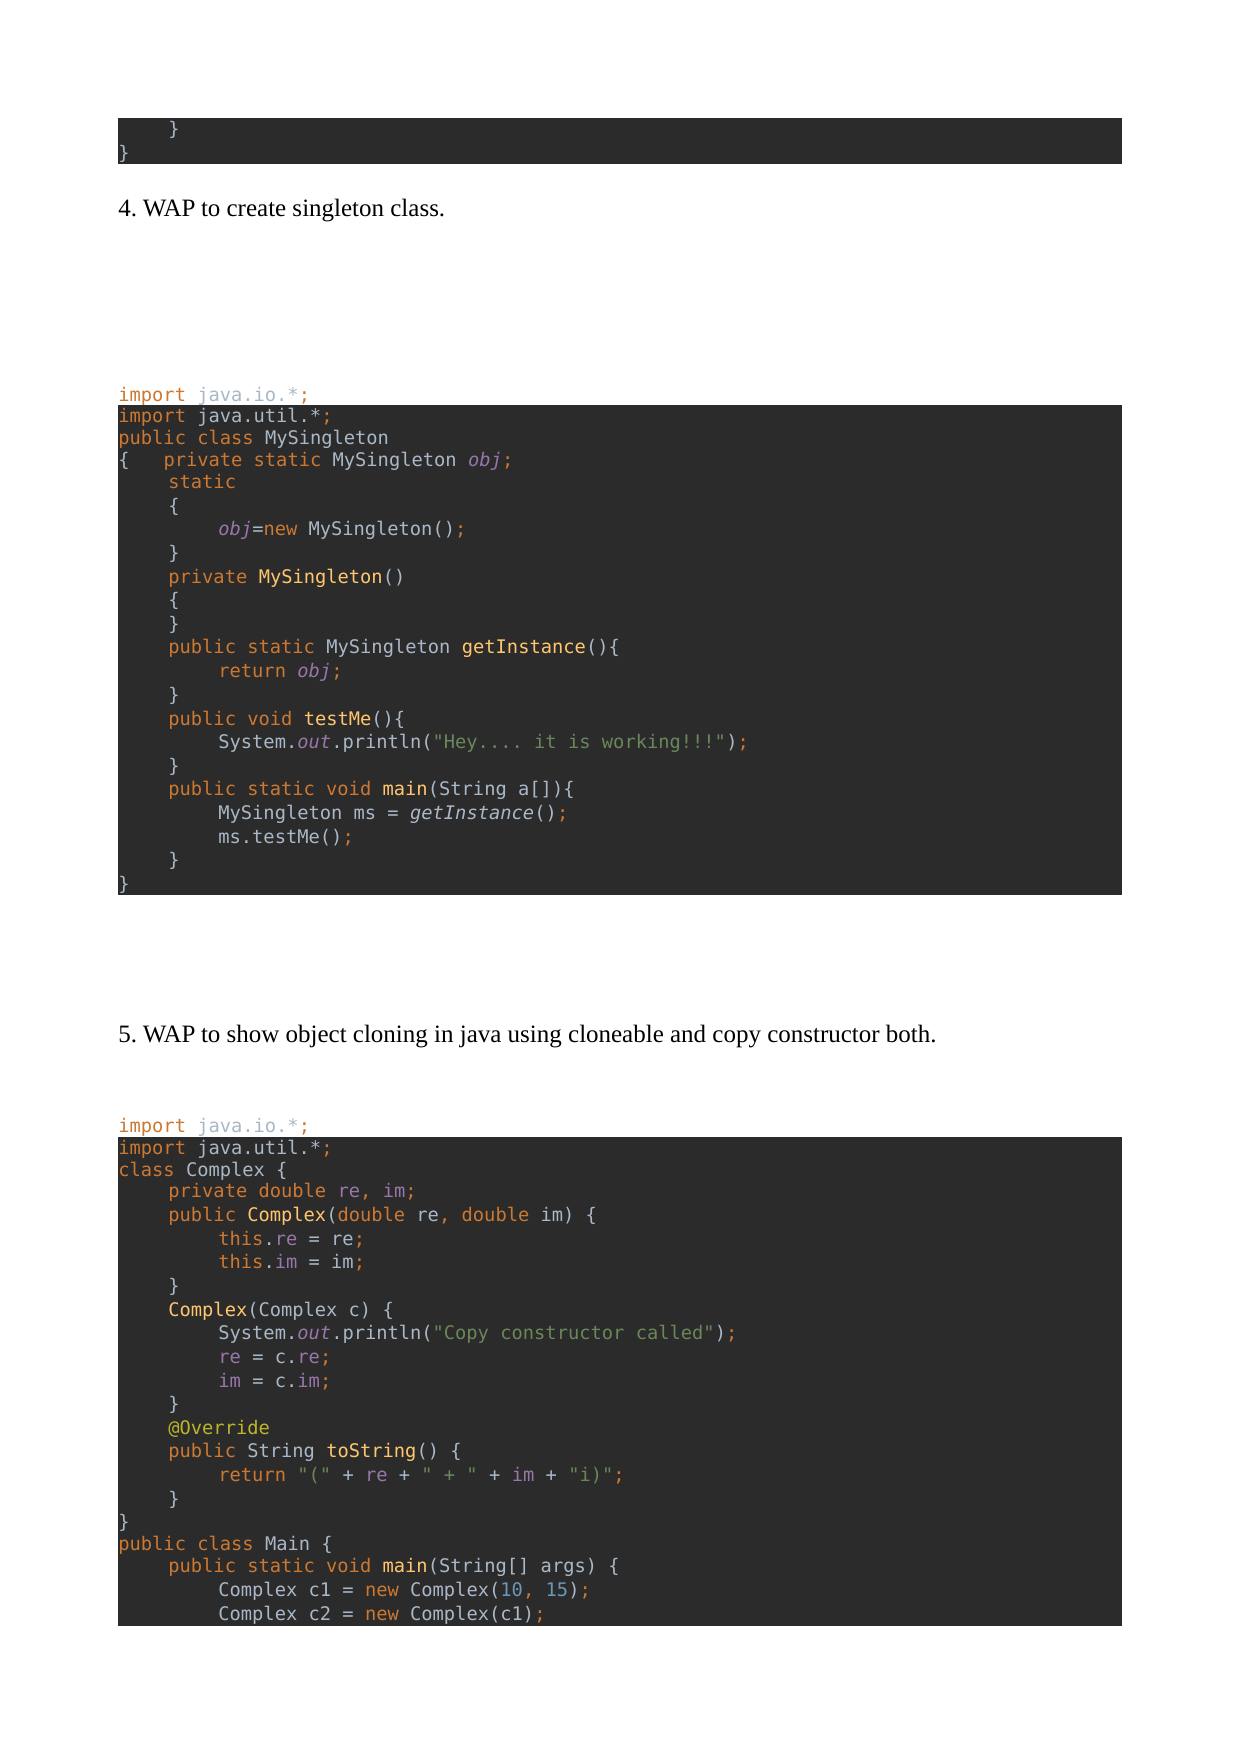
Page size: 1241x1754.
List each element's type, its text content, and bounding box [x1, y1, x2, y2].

text System.out.println("Copy constructor called"); [118, 1322, 1122, 1346]
text public String toString() { [118, 1441, 1122, 1464]
text ms.testMe(); [118, 826, 1122, 849]
text private double re, im; [118, 1180, 1122, 1204]
text } [118, 849, 1122, 873]
text Complex c2 = new Complex(c1); [118, 1602, 1122, 1626]
text this.im = im; [118, 1251, 1122, 1275]
text public Complex(double re, double im) { [118, 1204, 1122, 1228]
text @Override [118, 1417, 1122, 1441]
text import java.io.*; [118, 1115, 1122, 1137]
text static [118, 471, 1122, 495]
text obj=new MySingleton(); [118, 518, 1122, 542]
text } [118, 613, 1122, 637]
text import java.util.*; [118, 1137, 1122, 1158]
text im = c.im; [118, 1369, 1122, 1393]
text System.out.println("Hey.... it is working!!!"); [118, 731, 1122, 755]
text MySingleton ms = getInstance(); [118, 802, 1122, 826]
text public static MySingleton getInstance(){ [118, 637, 1122, 660]
text 5. WAP to show object cloning in java using cloneable and copy constructor both. [118, 1019, 1122, 1048]
text } [118, 1275, 1122, 1299]
text { [118, 495, 1122, 518]
text return obj; [118, 660, 1122, 684]
text re = c.re; [118, 1346, 1122, 1369]
text public class MySingleton [118, 427, 1122, 449]
text } [118, 1393, 1122, 1417]
text Complex(Complex c) { [118, 1299, 1122, 1322]
text return "(" + re + " + " + im + "i)"; [118, 1464, 1122, 1488]
text } [118, 542, 1122, 566]
text } [118, 1488, 1122, 1511]
text private MySingleton() [118, 566, 1122, 589]
text { private static MySingleton obj; [118, 449, 1122, 471]
text import java.io.*; [118, 383, 1122, 405]
text public class Main { [118, 1533, 1122, 1555]
text import java.util.*; [118, 405, 1122, 427]
text } [118, 873, 1122, 895]
text { [118, 589, 1122, 613]
text this.re = re; [118, 1228, 1122, 1251]
text } [118, 118, 1122, 142]
text 4. WAP to create singleton class. [118, 193, 1122, 222]
text public static void main(String[] args) { [118, 1555, 1122, 1579]
text } [118, 755, 1122, 778]
text public static void main(String a[]){ [118, 778, 1122, 802]
text } [118, 142, 1122, 164]
text } [118, 1511, 1122, 1533]
text public void testMe(){ [118, 707, 1122, 731]
text class Complex { [118, 1158, 1122, 1180]
text Complex c1 = new Complex(10, 15); [118, 1579, 1122, 1602]
text } [118, 684, 1122, 707]
